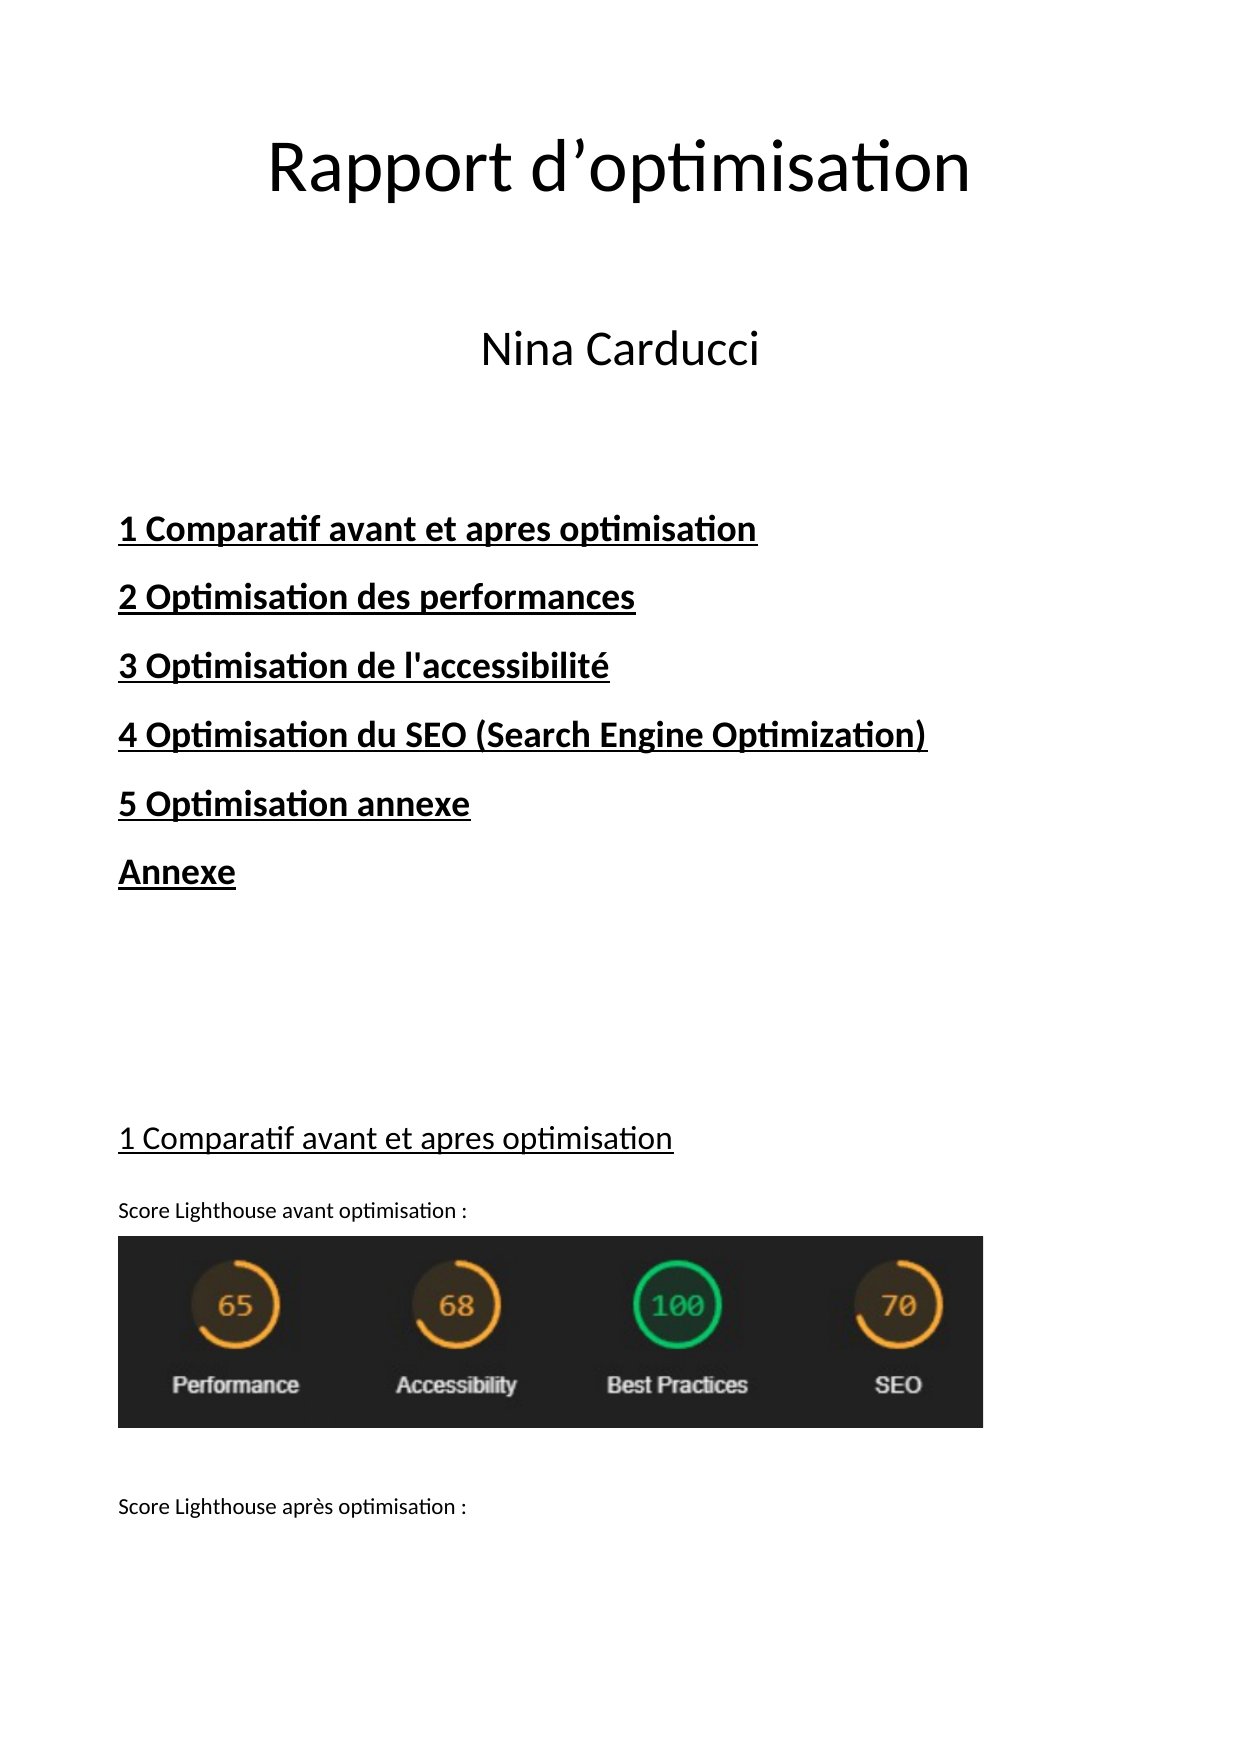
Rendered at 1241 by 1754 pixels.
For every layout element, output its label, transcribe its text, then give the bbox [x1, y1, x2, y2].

text 2 Optimisation des performances [118, 573, 1122, 619]
text Score Lighthouse après optimisation : [118, 1492, 1122, 1520]
text Score Lighthouse avant optimisation : [118, 1196, 1122, 1224]
text 1 Comparatif avant et apres optimisation [118, 504, 1122, 550]
text Nina Carducci [118, 317, 1122, 378]
text Annexe [118, 848, 1122, 894]
text 1 Comparatif avant et apres optimisation [118, 1117, 1122, 1158]
text 3 Optimisation de l'accessibilité [118, 642, 1122, 688]
text 4 Optimisation du SEO (Search Engine Optimization) [118, 711, 1122, 757]
text Rapport d’optimisation [118, 118, 1122, 210]
text 5 Optimisation annexe [118, 779, 1122, 825]
